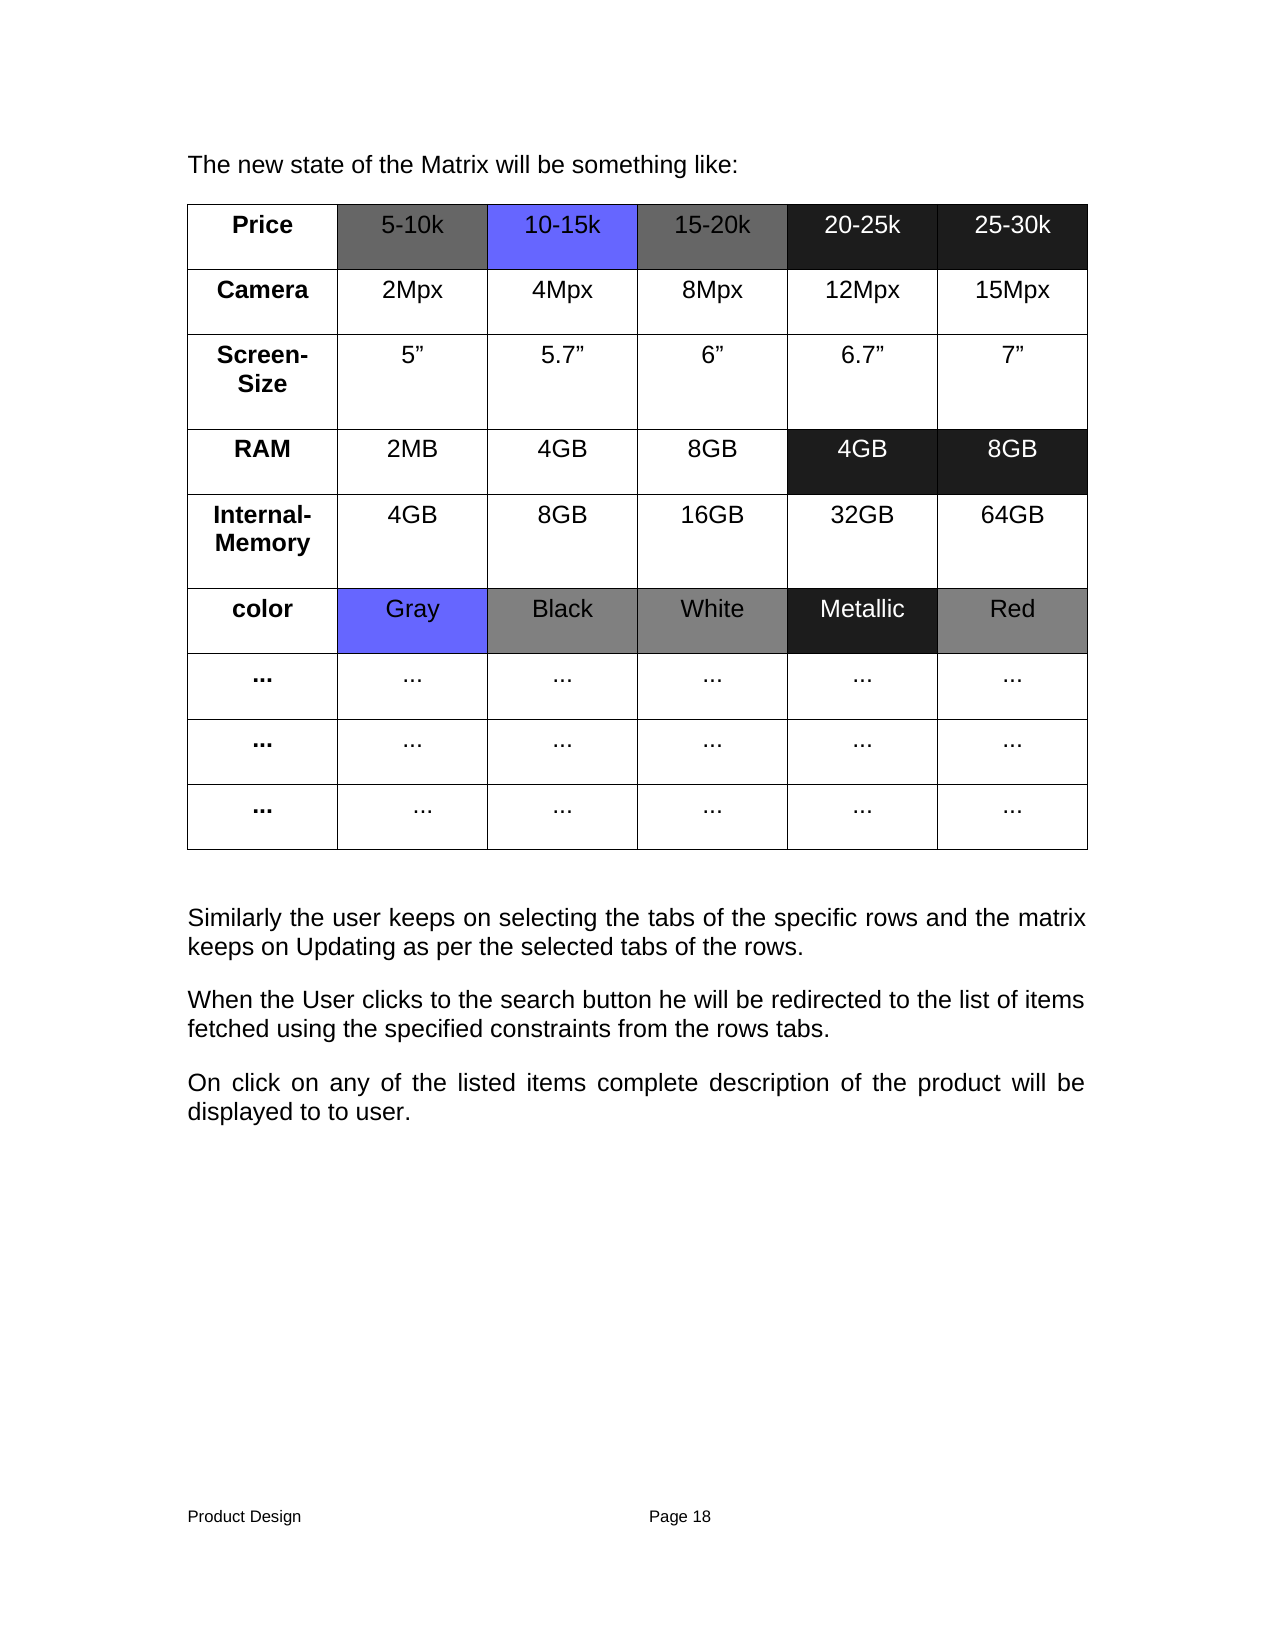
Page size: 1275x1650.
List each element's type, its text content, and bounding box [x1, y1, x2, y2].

table_cell 6” [638, 335, 787, 428]
table_cell Gray [338, 589, 487, 653]
table_cell ... [338, 654, 487, 718]
table_cell ... [188, 785, 337, 849]
table_cell 8Mpx [638, 270, 787, 334]
table_cell ... [488, 654, 637, 718]
table_cell 64GB [938, 495, 1087, 588]
table_header 15-20k [638, 205, 787, 269]
table_cell 6.7” [788, 335, 937, 428]
table_cell ... [488, 720, 637, 784]
table_cell 4GB [338, 495, 487, 588]
table_cell Internal-Memory [188, 495, 337, 588]
table_cell White [638, 589, 787, 653]
table_cell 4GB [488, 430, 637, 494]
table_cell ... [638, 654, 787, 718]
table_cell 32GB [788, 495, 937, 588]
table_cell 8GB [938, 430, 1087, 494]
table_cell ... [488, 785, 637, 849]
table_cell ... [188, 654, 337, 718]
table_cell ... [938, 654, 1087, 718]
table_cell 4GB [788, 430, 937, 494]
table_cell 2MB [338, 430, 487, 494]
table_cell 7” [938, 335, 1087, 428]
table_cell ... [188, 720, 337, 784]
table_cell ... [938, 785, 1087, 849]
table_header Price [188, 205, 337, 269]
table_cell ... [338, 785, 487, 849]
table_cell 2Mpx [338, 270, 487, 334]
table_cell ... [638, 720, 787, 784]
table_cell ... [938, 720, 1087, 784]
table_cell Red [938, 589, 1087, 653]
table_cell ... [788, 654, 937, 718]
table_header 10-15k [488, 205, 637, 269]
table_cell ... [638, 785, 787, 849]
table_cell RAM [188, 430, 337, 494]
table_cell 15Mpx [938, 270, 1087, 334]
table_cell 12Mpx [788, 270, 937, 334]
table_cell Camera [188, 270, 337, 334]
text When the User clicks to the search button he will be redirected to the list of items fetched using the specified constraints from the rows tabs. [187, 985, 1087, 1043]
table_cell 16GB [638, 495, 787, 588]
table_cell Metallic [788, 589, 937, 653]
table_cell 4Mpx [488, 270, 637, 334]
text Similarly the user keeps on selecting the tabs of the specific rows and the matrix keeps on Updating as per the selected tabs of the rows. [187, 903, 1087, 960]
table_header 20-25k [788, 205, 937, 269]
table_cell 8GB [638, 430, 787, 494]
text The new state of the Matrix will be something like: [187, 150, 1087, 179]
table_cell ... [788, 785, 937, 849]
table_cell color [188, 589, 337, 653]
table_cell Screen-Size [188, 335, 337, 428]
table_cell Black [488, 589, 637, 653]
table_cell ... [788, 720, 937, 784]
table_cell 5.7” [488, 335, 637, 428]
table_cell 5” [338, 335, 487, 428]
table_header 5-10k [338, 205, 487, 269]
table_cell ... [338, 720, 487, 784]
text On click on any of the listed items complete description of the product will be displayed to to user. [187, 1068, 1087, 1125]
table_cell 8GB [488, 495, 637, 588]
table_header 25-30k [938, 205, 1087, 269]
